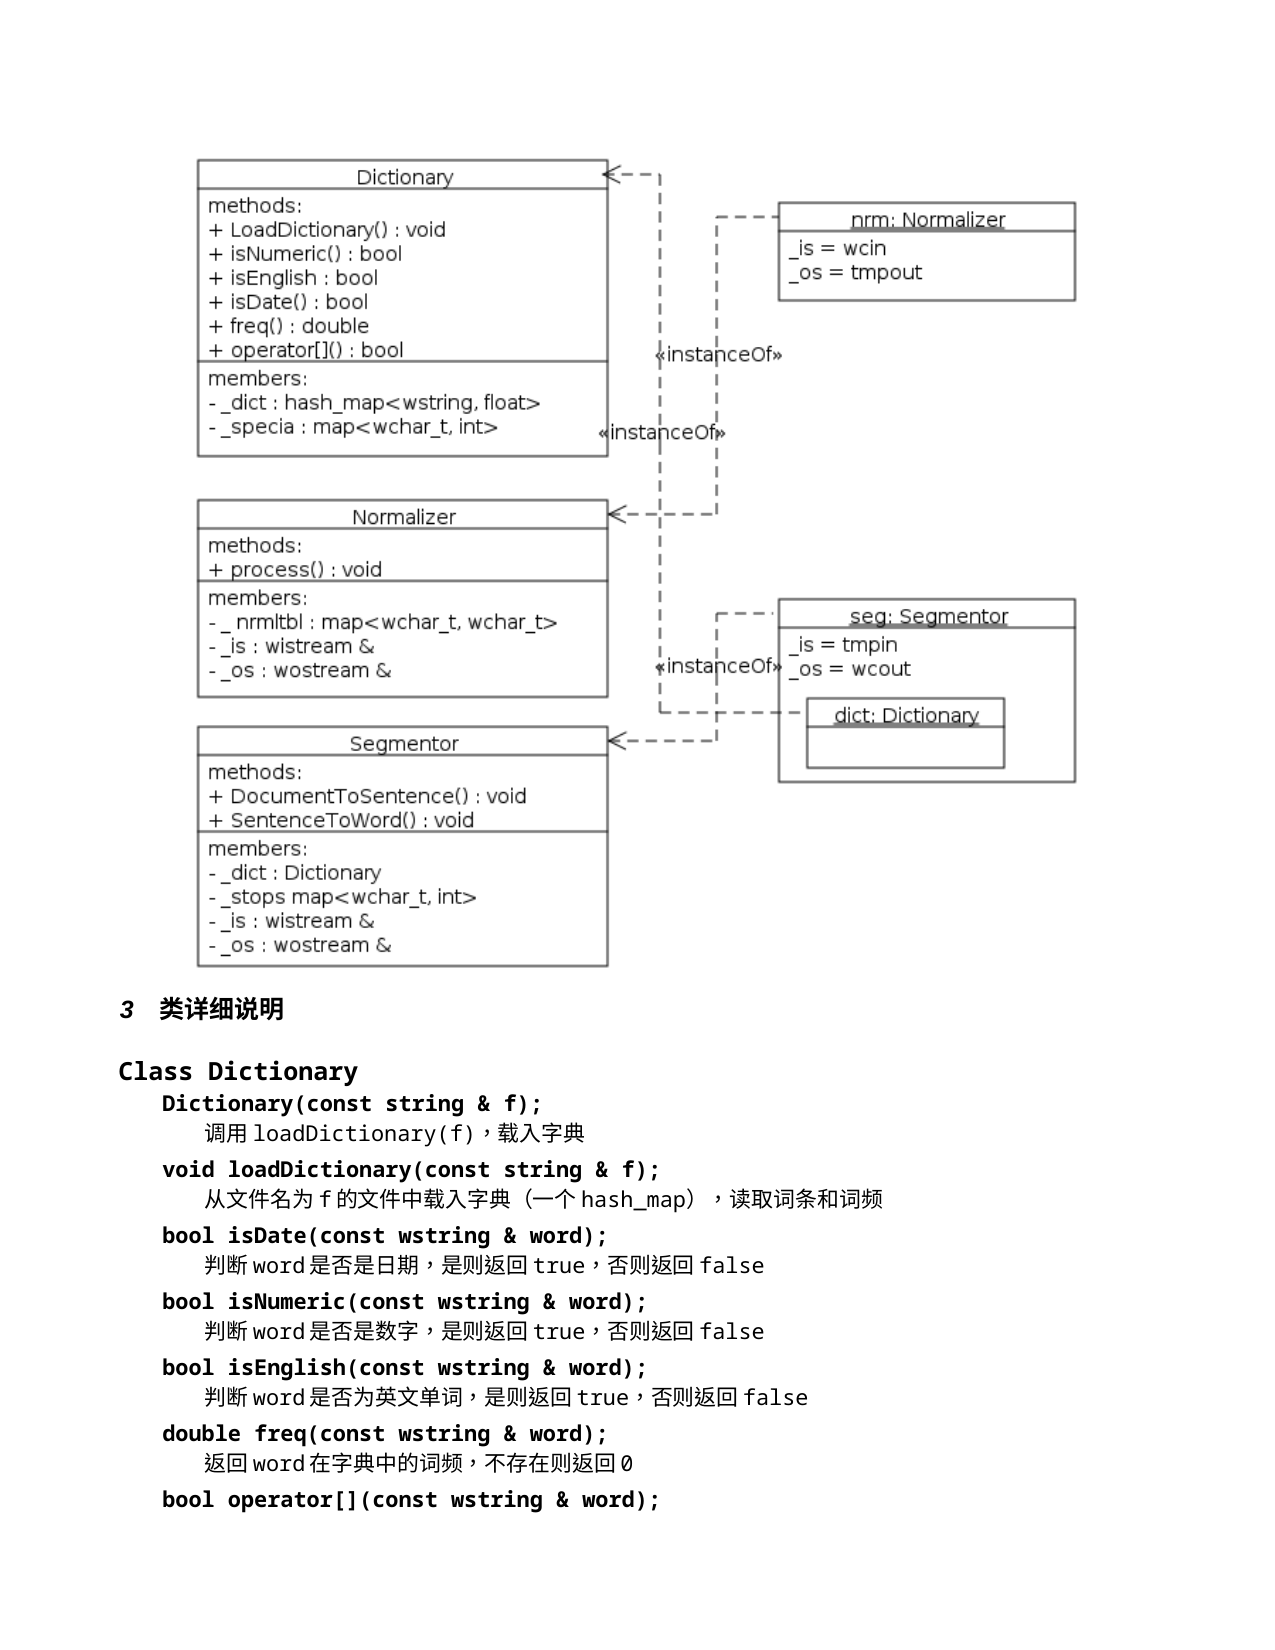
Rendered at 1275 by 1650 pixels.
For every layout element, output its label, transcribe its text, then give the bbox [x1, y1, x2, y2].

text 判断word是否是日期，是则返回true，否则返回false [118, 1249, 1157, 1279]
text bool isEnglish(const wstring & word); [118, 1352, 1157, 1382]
text 从文件名为f的文件中载入字典（一个hash_map），读取词条和词频 [118, 1183, 1157, 1213]
text bool isDate(const wstring & word); [118, 1220, 1157, 1249]
text bool operator[](const wstring & word); [118, 1484, 1157, 1514]
text Class Dictionary [118, 1054, 1157, 1088]
text 返回word在字典中的词频，不存在则返回0 [118, 1448, 1157, 1477]
text double freq(const wstring & word); [118, 1418, 1157, 1448]
subtitle 类详细说明 [119, 118, 1157, 1025]
text bool isNumeric(const wstring & word); [118, 1286, 1157, 1316]
text Dictionary(const string & f); [118, 1088, 1157, 1117]
text void loadDictionary(const string & f); [118, 1154, 1157, 1183]
picture [170, 118, 1105, 996]
text 判断word是否是数字，是则返回true，否则返回false [118, 1316, 1157, 1345]
text 判断word是否为英文单词，是则返回true，否则返回false [118, 1382, 1157, 1411]
text 调用loadDictionary(f)，载入字典 [118, 1117, 1157, 1147]
